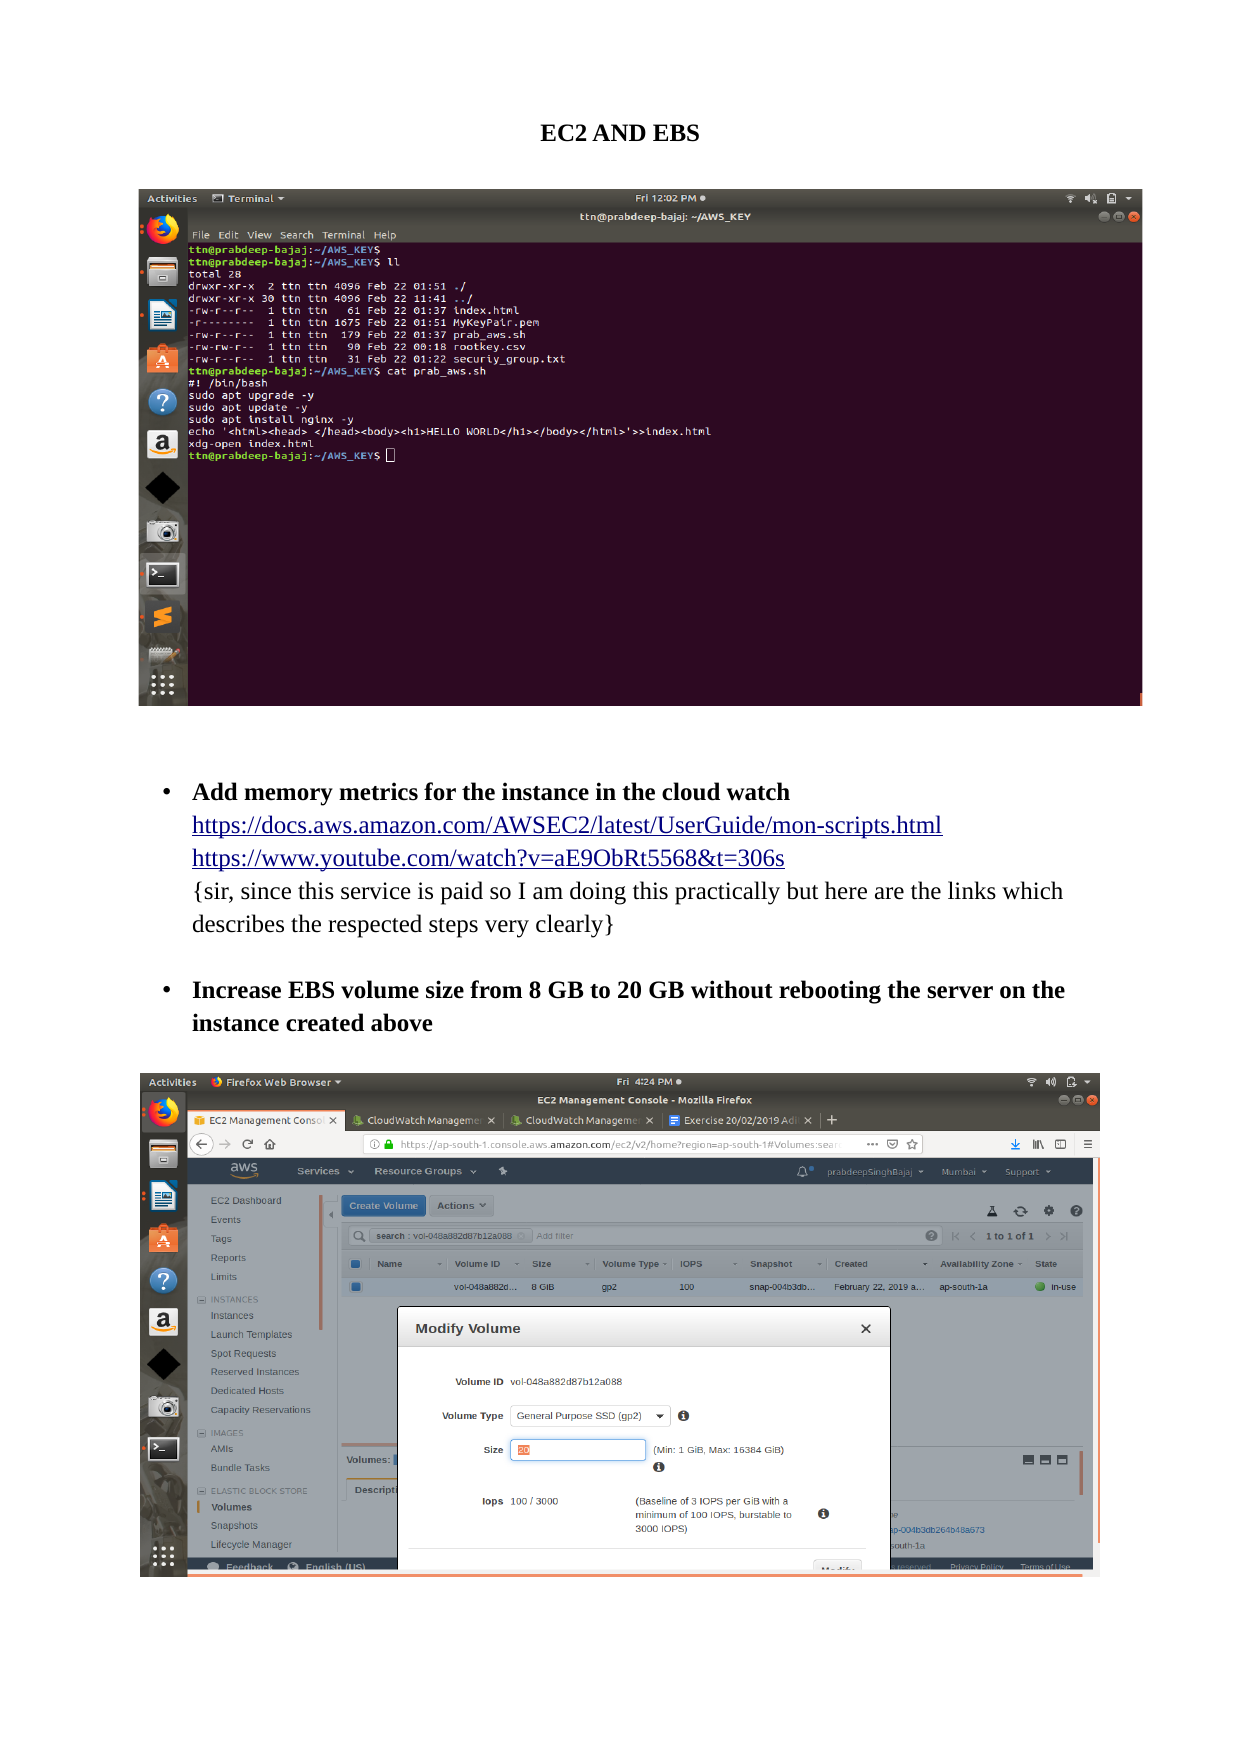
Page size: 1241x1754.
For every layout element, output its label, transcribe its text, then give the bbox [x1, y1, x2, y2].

list https://docs.aws.amazon.com/AWSEC2/latest/UserGuide/mon-scripts.html [162, 810, 1122, 838]
list Increase EBS volume size from 8 GB to 20 GB without rebooting the server on the instance created above [162, 975, 1122, 1037]
picture [140, 1073, 1100, 1577]
picture [138, 189, 1143, 706]
list https://www.youtube.com/watch?v=aE9ObRt5568&t=306s [162, 843, 1122, 872]
list {sir, since this service is paid so I am doing this practically but here are the links which describes the respected steps very clearly} [162, 876, 1122, 938]
list Add memory metrics for the instance in the cloud watch [162, 777, 1122, 806]
